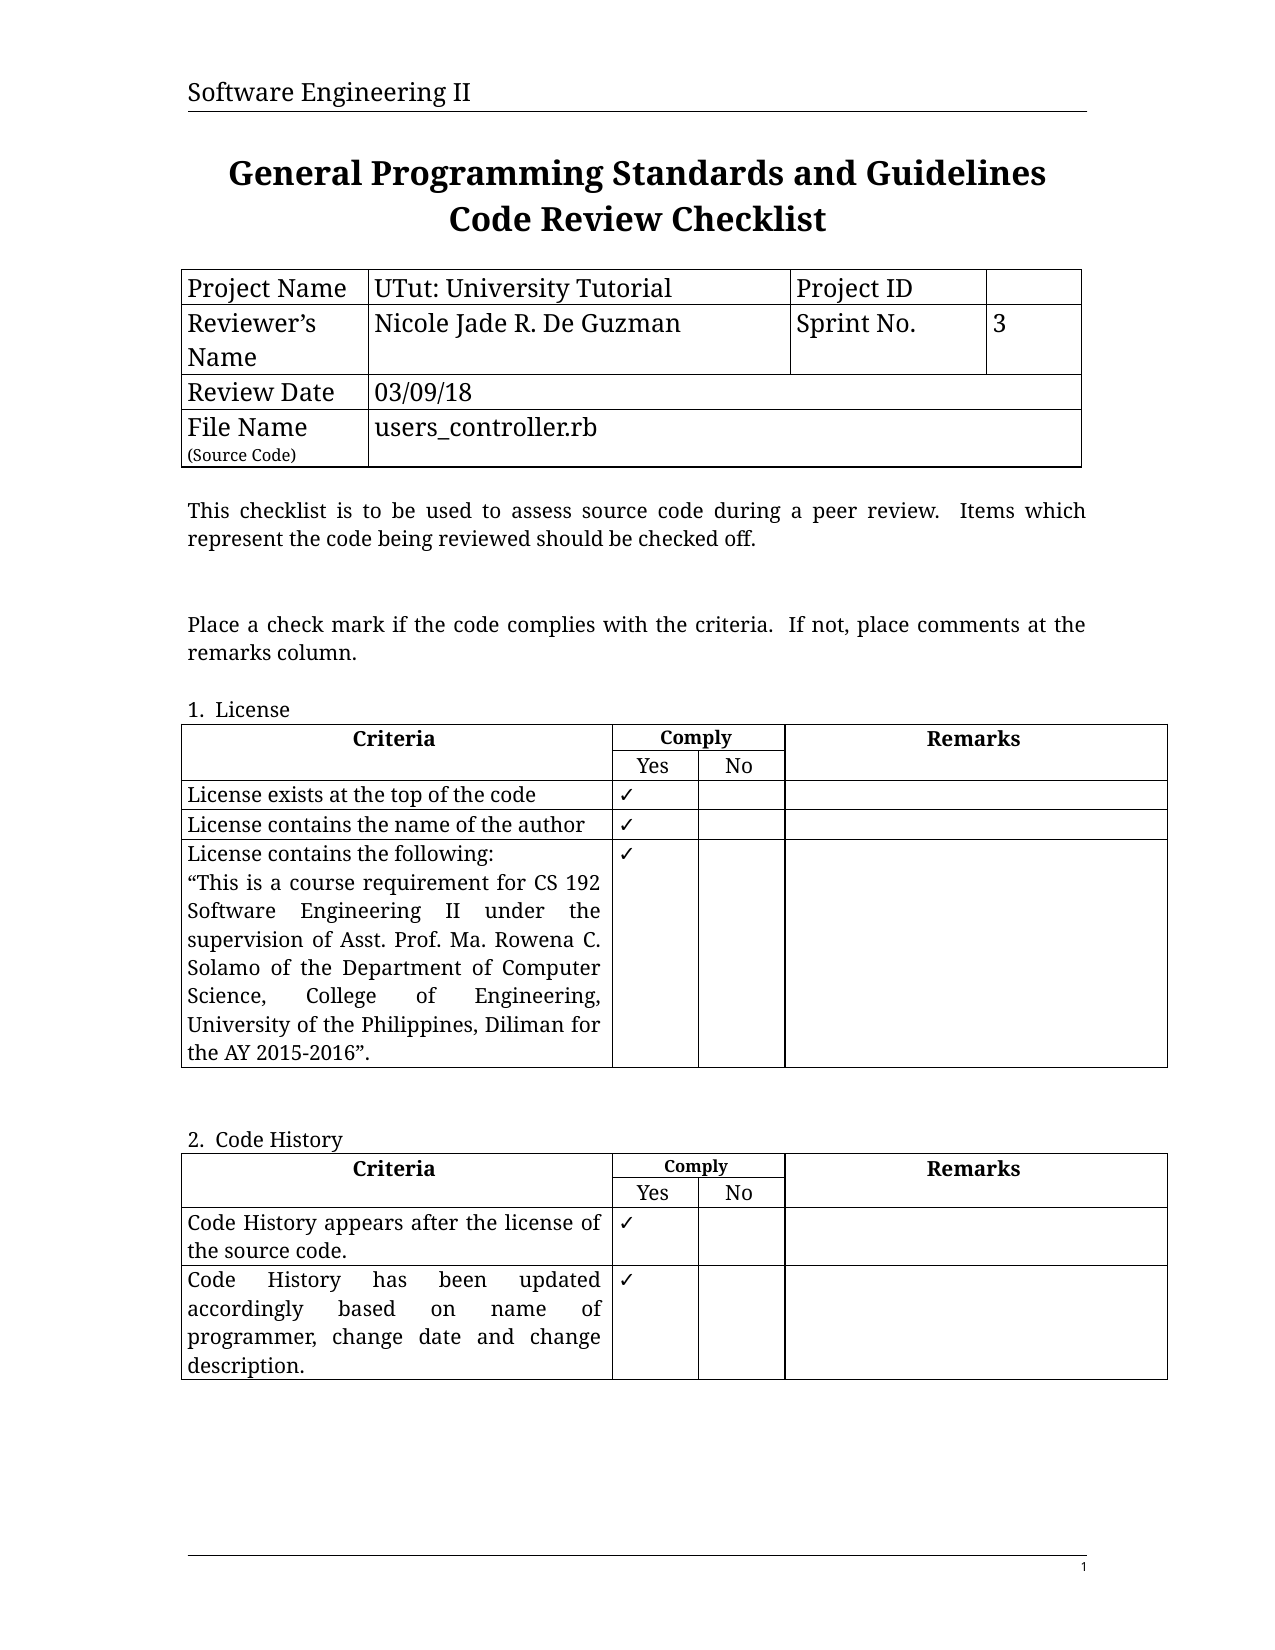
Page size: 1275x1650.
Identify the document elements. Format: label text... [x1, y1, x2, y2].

table_cell ✓ [687, 810, 698, 838]
table_cell [786, 1266, 1167, 1379]
table_cell ✓ [613, 781, 618, 809]
table_cell ✓ [613, 1208, 698, 1264]
table_cell [774, 810, 784, 838]
table_cell No [774, 1178, 784, 1207]
table_cell Review Date [357, 375, 368, 409]
table_header Criteria [182, 725, 612, 779]
table_cell [699, 781, 704, 809]
table_cell [786, 781, 791, 809]
table_cell [786, 840, 1167, 1067]
table_header Remarks [786, 725, 1167, 779]
text This checklist is to be used to assess source code during a peer review. Items which represent the code being reviewed should be checked off. [187, 496, 1087, 553]
table_cell users_controller.rb [369, 410, 1081, 466]
table_cell No [699, 1178, 704, 1207]
text Place a check mark if the code complies with the criteria. If not, place comments at the remarks column. [187, 610, 1087, 667]
table_cell Nicole Jade R. De Guzman [369, 305, 790, 373]
table_cell 3 [987, 305, 1081, 373]
table_header [1070, 270, 1081, 304]
table_cell Yes [613, 1178, 618, 1207]
table_cell [786, 1208, 1167, 1264]
table_cell 03/09/18 [1070, 375, 1081, 409]
table_cell Reviewer’s Name [357, 305, 368, 373]
table_cell Yes [687, 1178, 698, 1207]
table_cell No [699, 751, 704, 779]
table_cell [699, 1208, 784, 1264]
table_header Remarks [786, 1154, 1167, 1207]
table_header Comply [613, 725, 618, 750]
table_cell [786, 810, 791, 838]
table_cell [699, 1266, 784, 1379]
table_cell [699, 840, 784, 1067]
table_cell ✓ [613, 840, 698, 1067]
table_cell Reviewer’s Name [182, 305, 187, 373]
table_header Comply [774, 1154, 784, 1177]
table_cell Sprint No. [791, 305, 986, 373]
table_cell [699, 810, 704, 838]
table_cell ✓ [613, 810, 618, 838]
table_cell Yes [613, 751, 618, 779]
table_cell ✓ [613, 1266, 698, 1379]
table_header Project Name [357, 270, 368, 304]
table_cell [1156, 781, 1167, 809]
table_cell 03/09/18 [369, 375, 374, 409]
table_header Criteria [182, 1154, 612, 1207]
table_header [987, 270, 992, 304]
table_cell Yes [687, 751, 698, 779]
table_header Project ID [976, 270, 986, 304]
text General Programming Standards and Guidelines Code Review Checklist [187, 150, 1087, 241]
table_cell [1156, 810, 1167, 838]
table_cell No [774, 751, 784, 779]
table_header Comply [774, 725, 784, 750]
text 2. Code History [187, 1125, 1087, 1153]
table_cell ✓ [687, 781, 698, 809]
table_cell File Name (Source Code) [357, 410, 368, 466]
table_cell [774, 781, 784, 809]
text 1. License [187, 695, 1087, 723]
